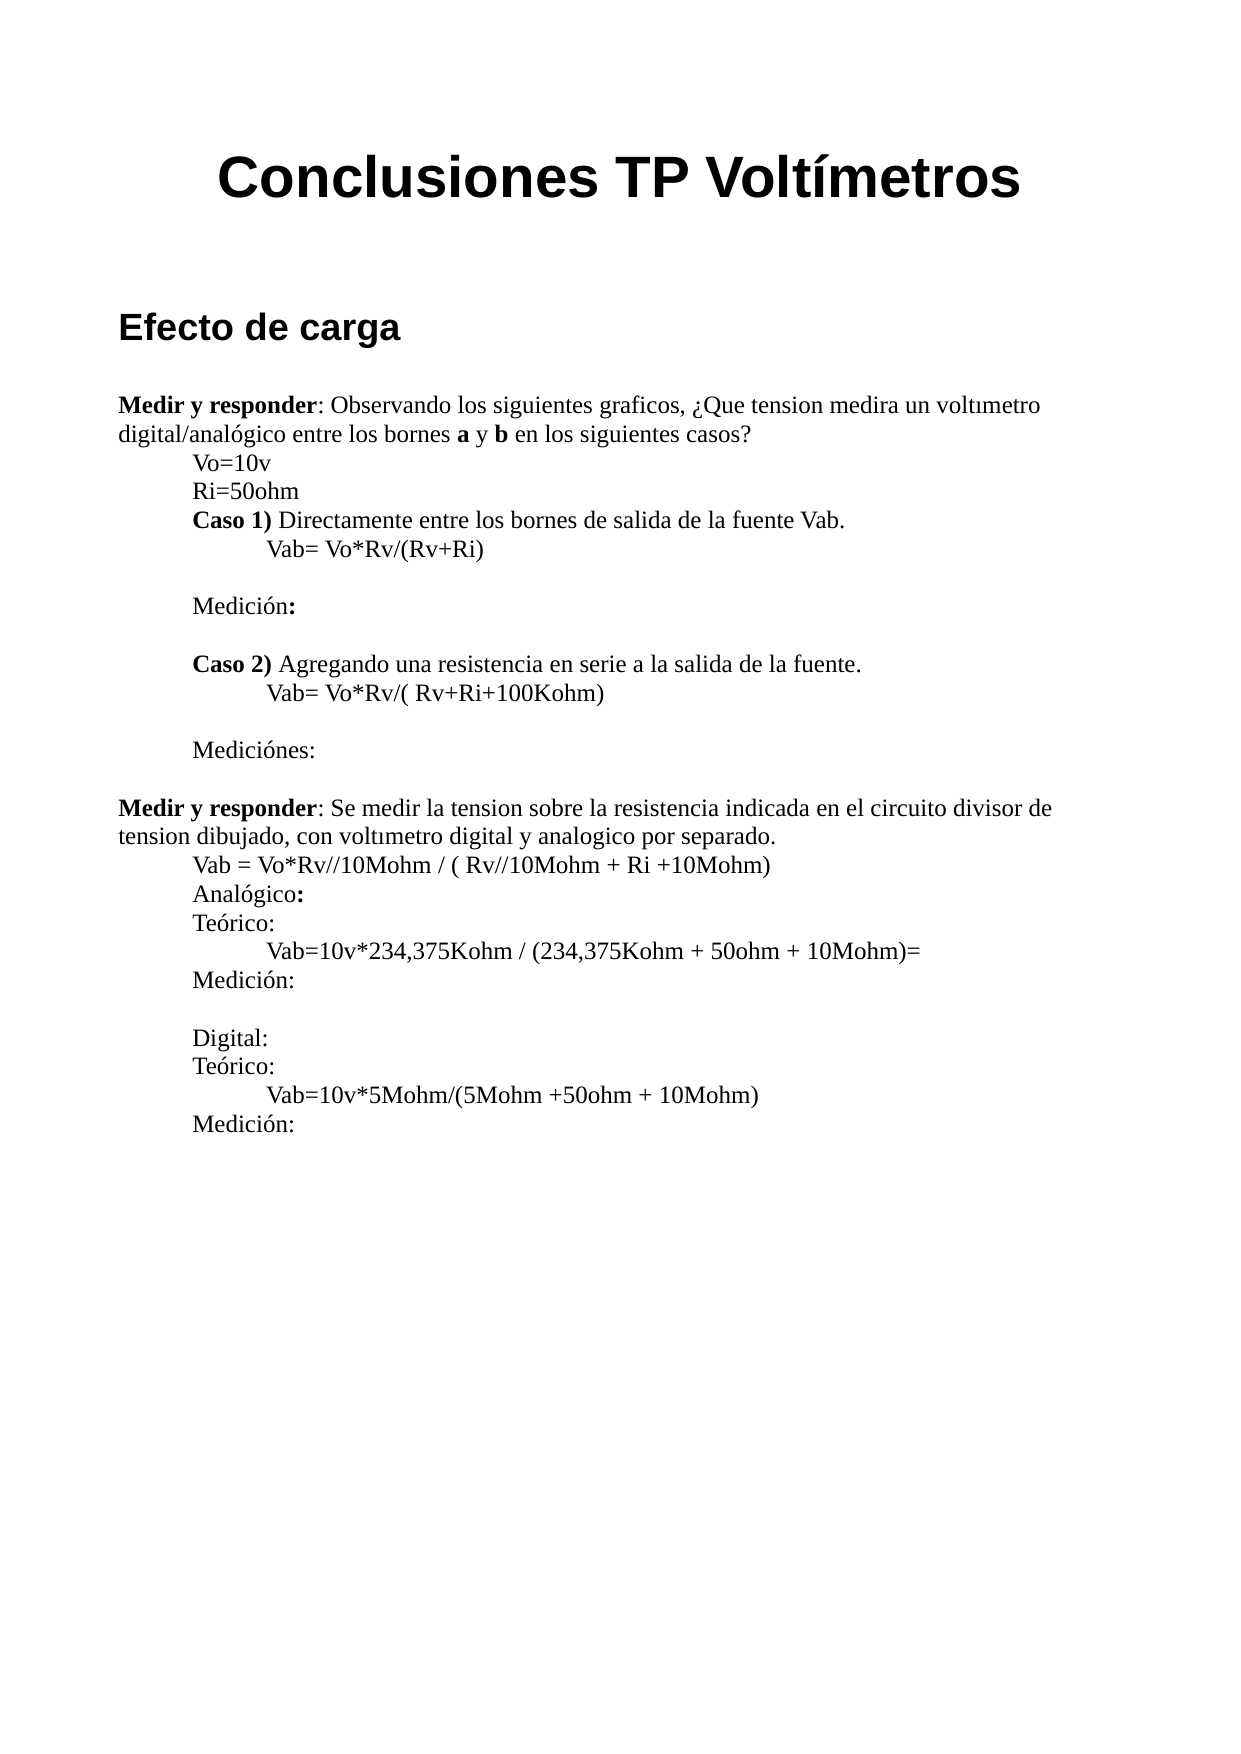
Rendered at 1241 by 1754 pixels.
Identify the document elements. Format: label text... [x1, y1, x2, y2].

text Vab= Vo*Rv/(Rv+Ri) [118, 534, 1122, 563]
text Teórico: [118, 908, 1122, 936]
text Medir y responder: Observando los siguientes graficos, ¿Que tension medira un voltımetro digital/analógico entre los bornes a y b en los siguientes casos? [118, 390, 1122, 448]
text Digital: [118, 1023, 1122, 1051]
text Vo=10v [118, 448, 1122, 476]
text Medir y responder: Se medir la tension sobre la resistencia indicada en el circuito divisor de tension dibujado, con voltımetro digital y analogico por separado. [118, 793, 1122, 850]
text Vab=10v*5Mohm/(5Mohm +50ohm + 10Mohm) [118, 1080, 1122, 1109]
text Vab=10v*234,375Kohm / (234,375Kohm + 50ohm + 10Mohm)= [118, 936, 1122, 965]
text Ri=50ohm [118, 476, 1122, 505]
text Mediciónes: [118, 735, 1122, 764]
text Vab = Vo*Rv//10Mohm / ( Rv//10Mohm + Ri +10Mohm) [118, 850, 1122, 879]
title Conclusiones TP Voltímetros [118, 143, 1122, 210]
text Caso 2) Agregando una resistencia en serie a la salida de la fuente. [118, 649, 1122, 678]
text Vab= Vo*Rv/( Rv+Ri+100Kohm) [118, 678, 1122, 706]
text Teórico: [118, 1051, 1122, 1080]
text Analógico: [118, 879, 1122, 908]
text Medición: [118, 1109, 1122, 1138]
subtitle Efecto de carga [118, 305, 1122, 349]
text Caso 1) Directamente entre los bornes de salida de la fuente Vab. [118, 505, 1122, 534]
text Medición: [118, 591, 1122, 620]
text Medición: [118, 965, 1122, 994]
